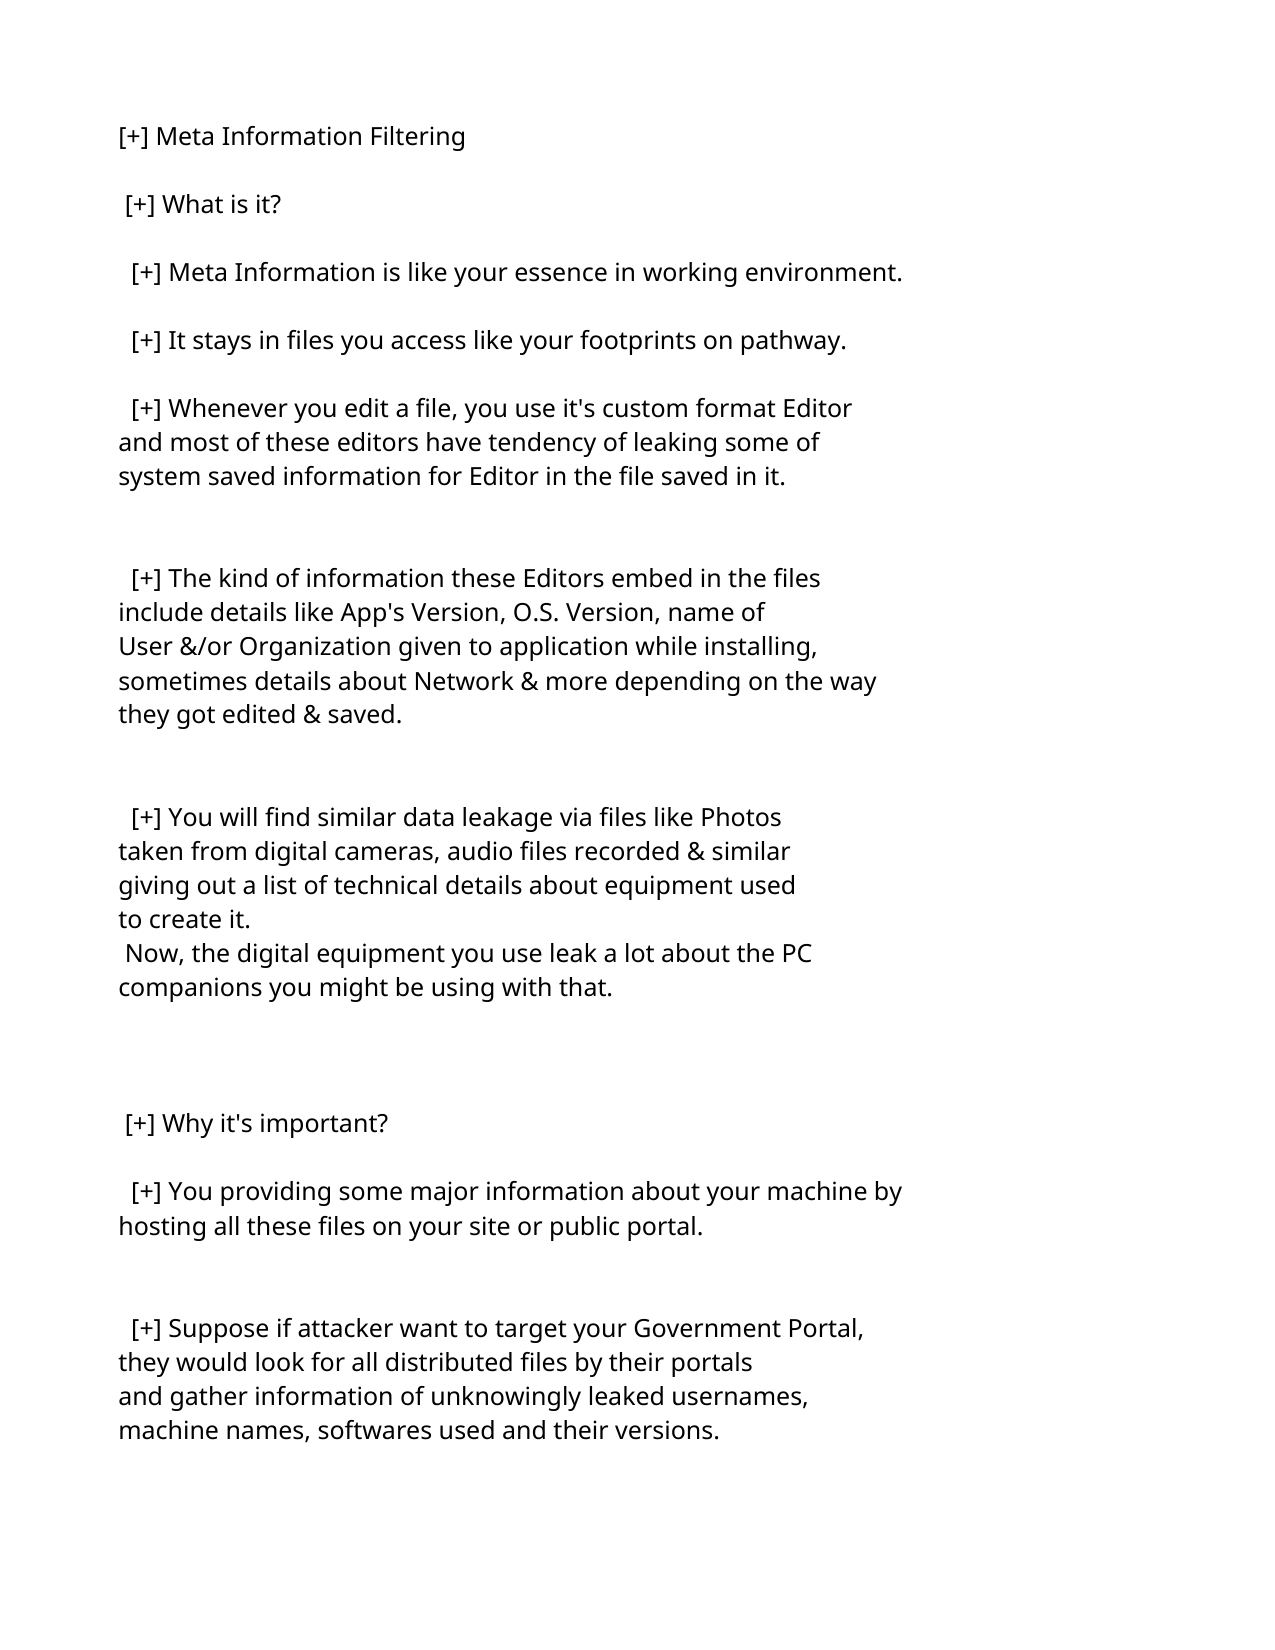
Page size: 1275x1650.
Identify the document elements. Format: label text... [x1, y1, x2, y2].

text and gather information of unknowingly leaked usernames, [118, 1378, 1157, 1412]
text and most of these editors have tendency of leaking some of [118, 425, 1157, 459]
text Now, the digital equipment you use leak a lot about the PC [118, 936, 1157, 970]
text to create it. [118, 902, 1157, 936]
text sometimes details about Network & more depending on the way [118, 663, 1157, 697]
text [+] It stays in files you access like your footprints on pathway. [118, 322, 1157, 357]
text [+] Suppose if attacker want to target your Government Portal, [118, 1310, 1157, 1344]
text taken from digital cameras, audio files recorded & similar [118, 833, 1157, 867]
text [+] Meta Information is like your essence in working environment. [118, 254, 1157, 288]
text [+] Whenever you edit a file, you use it's custom format Editor [118, 391, 1157, 425]
text companions you might be using with that. [118, 970, 1157, 1004]
text they got edited & saved. [118, 697, 1157, 731]
text include details like App's Version, O.S. Version, name of [118, 595, 1157, 629]
text [+] Meta Information Filtering [118, 118, 1157, 152]
text hosting all these files on your site or public portal. [118, 1208, 1157, 1242]
text [+] The kind of information these Editors embed in the files [118, 561, 1157, 595]
text giving out a list of technical details about equipment used [118, 867, 1157, 902]
text [+] What is it? [118, 186, 1157, 220]
text User &/or Organization given to application while installing, [118, 629, 1157, 663]
text [+] You will find similar data leakage via files like Photos [118, 799, 1157, 833]
text system saved information for Editor in the file saved in it. [118, 459, 1157, 493]
text machine names, softwares used and their versions. [118, 1412, 1157, 1447]
text they would look for all distributed files by their portals [118, 1344, 1157, 1378]
text [+] Why it's important? [118, 1106, 1157, 1140]
text [+] You providing some major information about your machine by [118, 1174, 1157, 1208]
